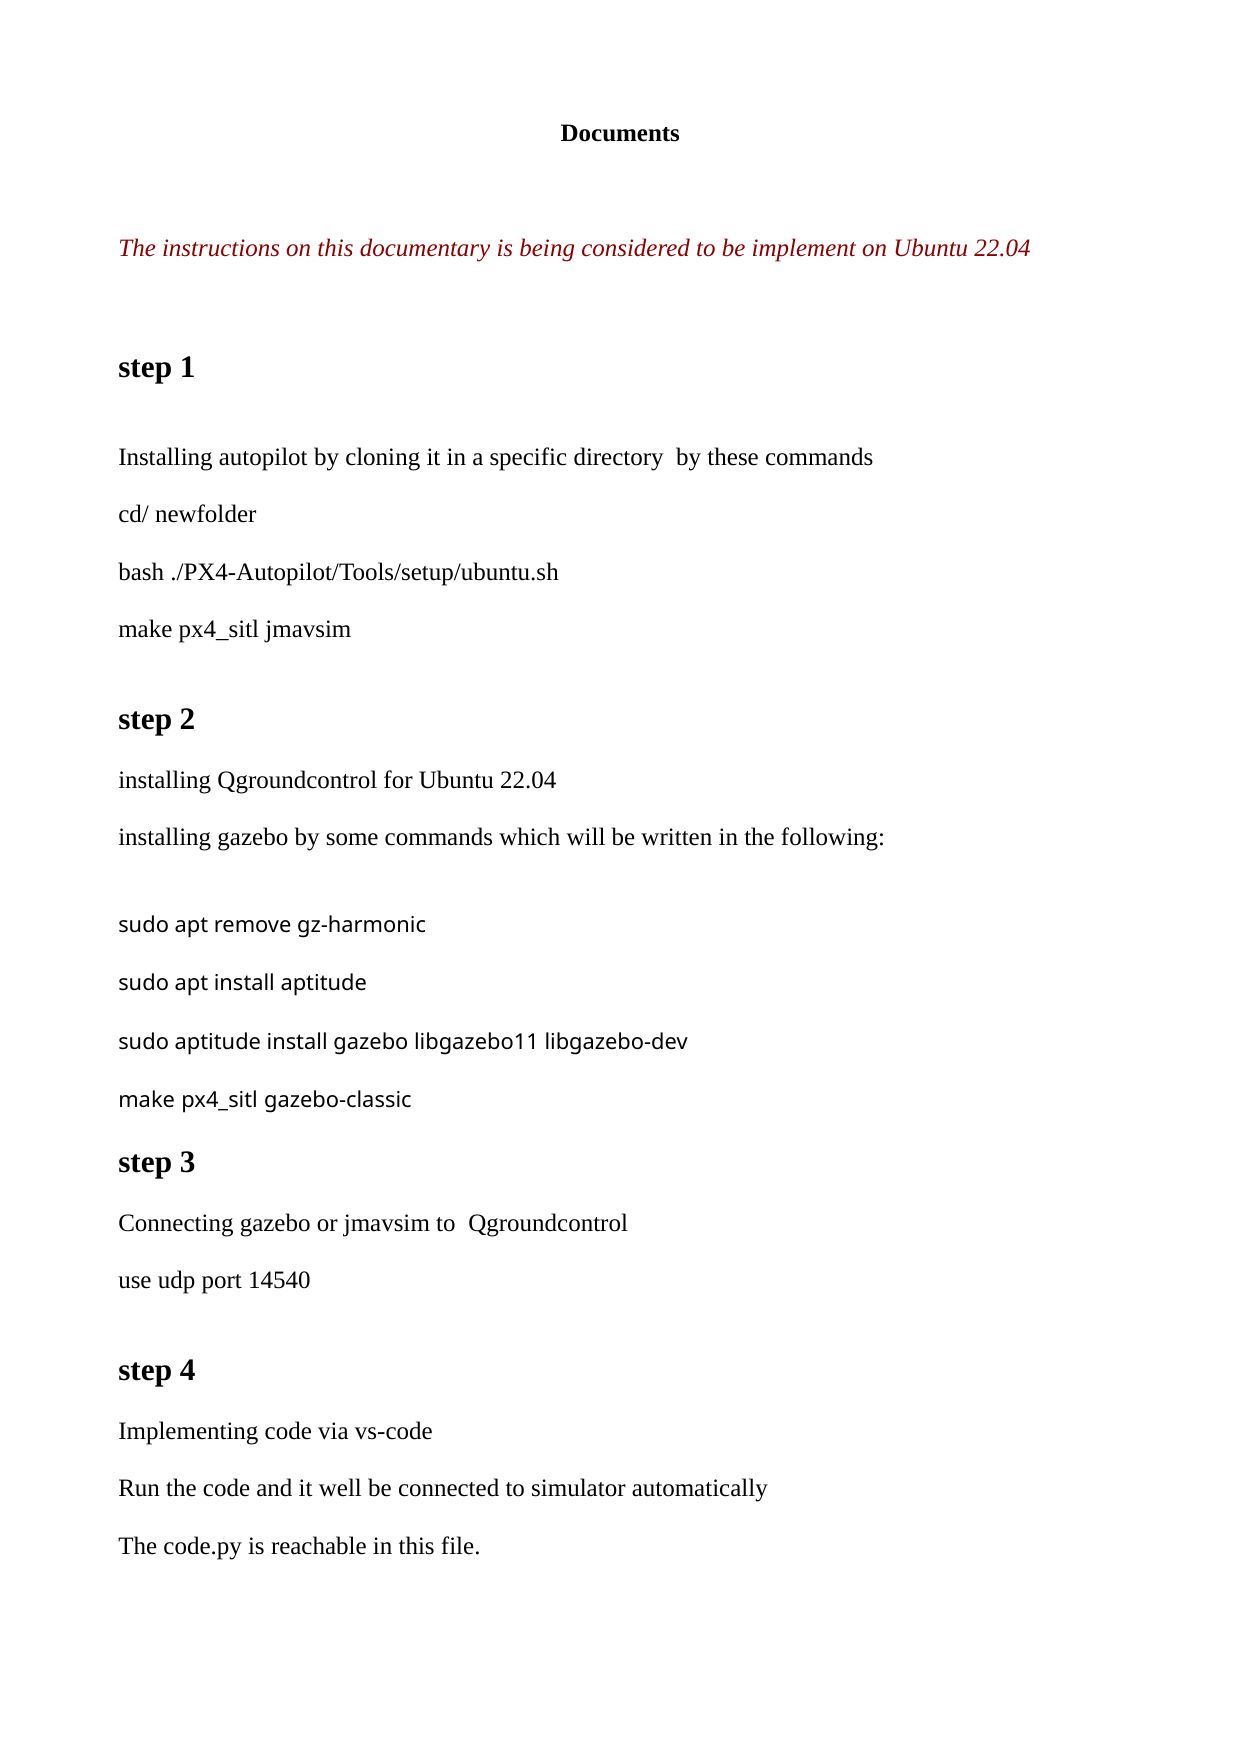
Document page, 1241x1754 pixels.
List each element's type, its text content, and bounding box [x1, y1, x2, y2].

text installing gazebo by some commands which will be written in the following: [118, 822, 1122, 851]
text The code.py is reachable in this file. [118, 1531, 1122, 1617]
text use udp port 14540 [118, 1265, 1122, 1294]
text Documents [118, 118, 1122, 147]
text Connecting gazebo or jmavsim to Qgroundcontrol [118, 1208, 1122, 1236]
text step 2 [118, 700, 1122, 736]
text Installing autopilot by cloning it in a specific directory by these commands cd/ newfolder [118, 442, 1122, 528]
text Implementing code via vs-code [118, 1416, 1122, 1445]
text step 3 [118, 1143, 1122, 1208]
text make px4_sitl gazebo-classic [118, 1084, 1122, 1114]
text sudo apt install aptitude [118, 938, 1122, 997]
text sudo aptitude install gazebo libgazebo11 libgazebo-dev [118, 1026, 1122, 1056]
text The instructions on this documentary is being considered to be implement on Ubuntu 22.04 [118, 233, 1122, 262]
text step 4 [118, 1351, 1122, 1387]
text bash ./PX4-Autopilot/Tools/setup/ubuntu.sh [118, 557, 1122, 585]
text sudo apt remove gz-harmonic [118, 909, 1122, 938]
text step 1 [118, 348, 1122, 384]
text installing Qgroundcontrol for Ubuntu 22.04 [118, 765, 1122, 794]
text Run the code and it well be connected to simulator automatically [118, 1473, 1122, 1502]
text make px4_sitl jmavsim [118, 614, 1122, 643]
